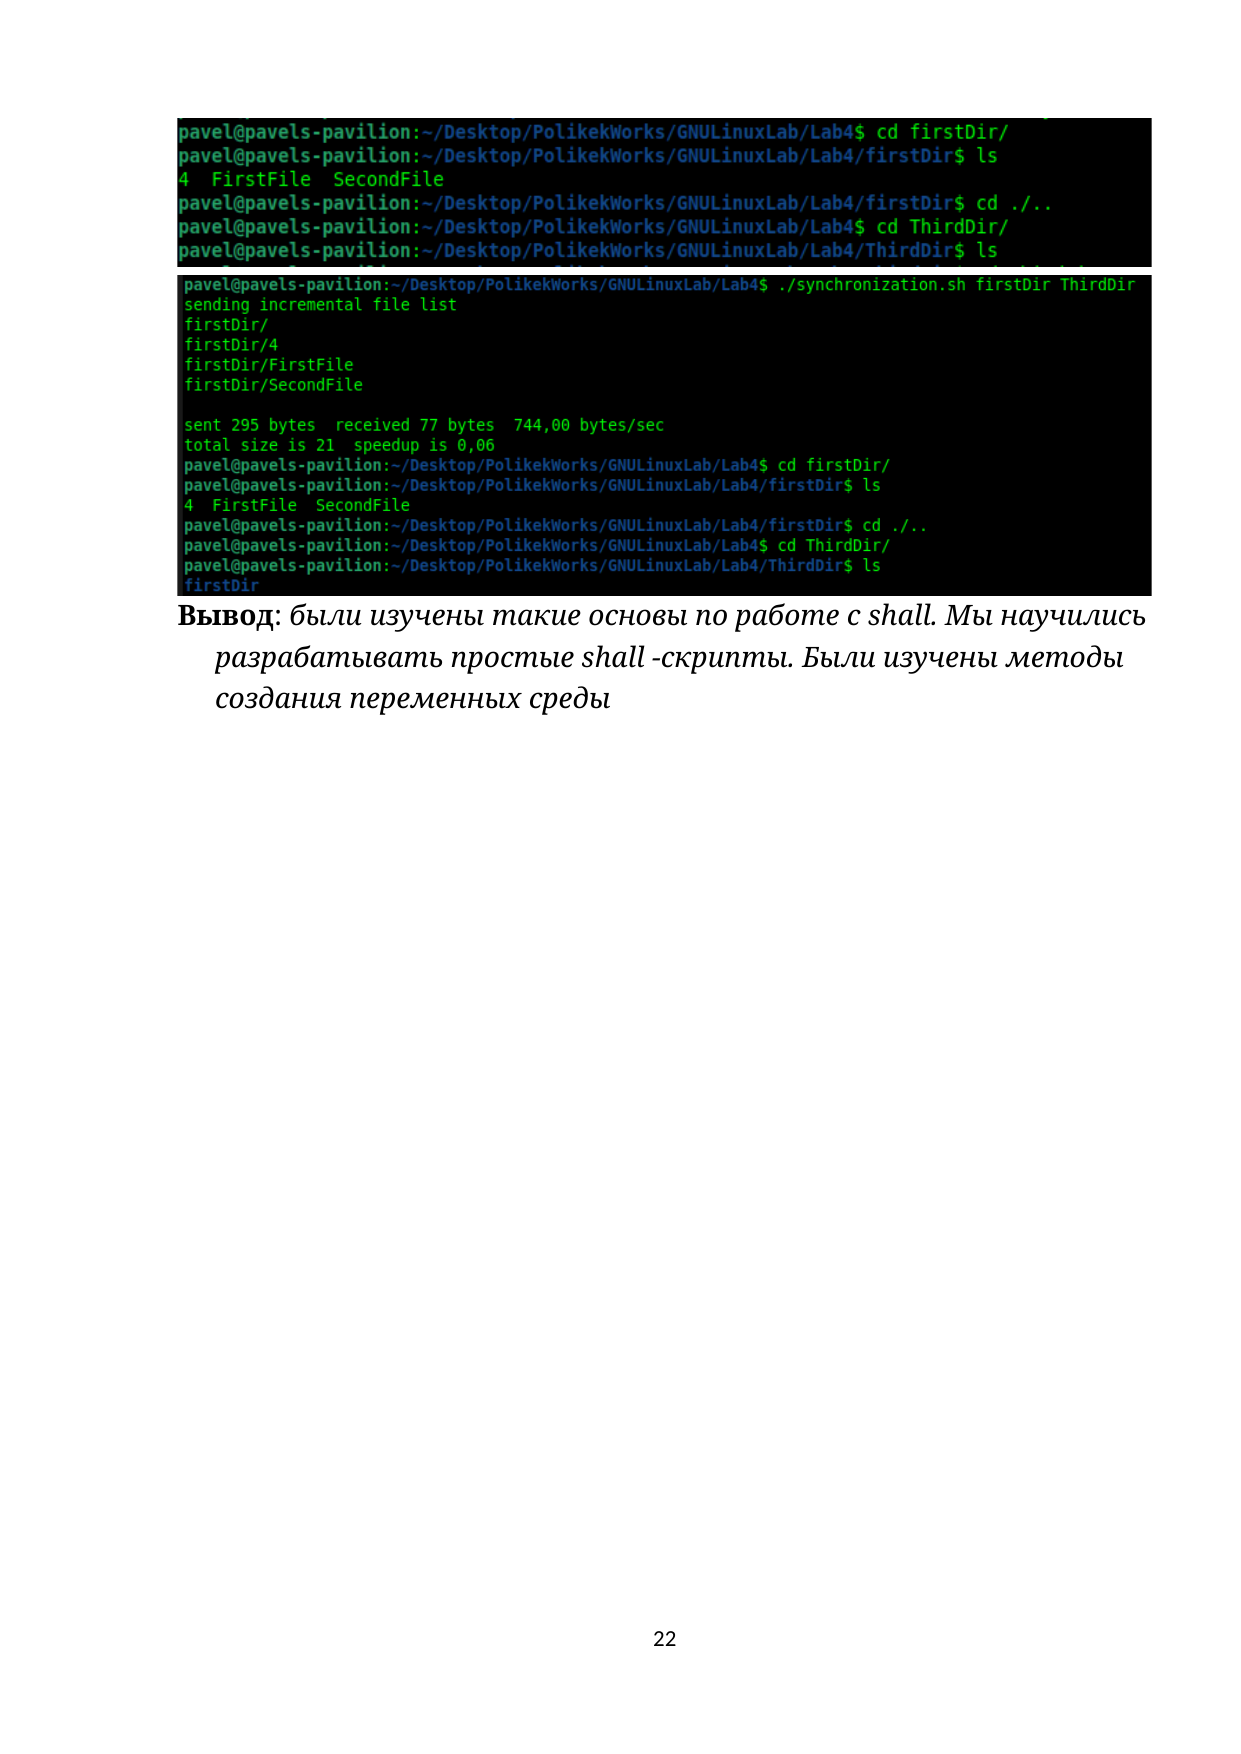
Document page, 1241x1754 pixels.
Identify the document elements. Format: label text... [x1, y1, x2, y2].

text Вывод: были изучены такие основы по работе с shall. Мы научились разрабатывать простые shall -скрипты. Были изучены методы создания переменных среды [177, 596, 1152, 717]
picture [177, 118, 1152, 267]
picture [177, 275, 1152, 596]
text [177, 267, 1152, 275]
